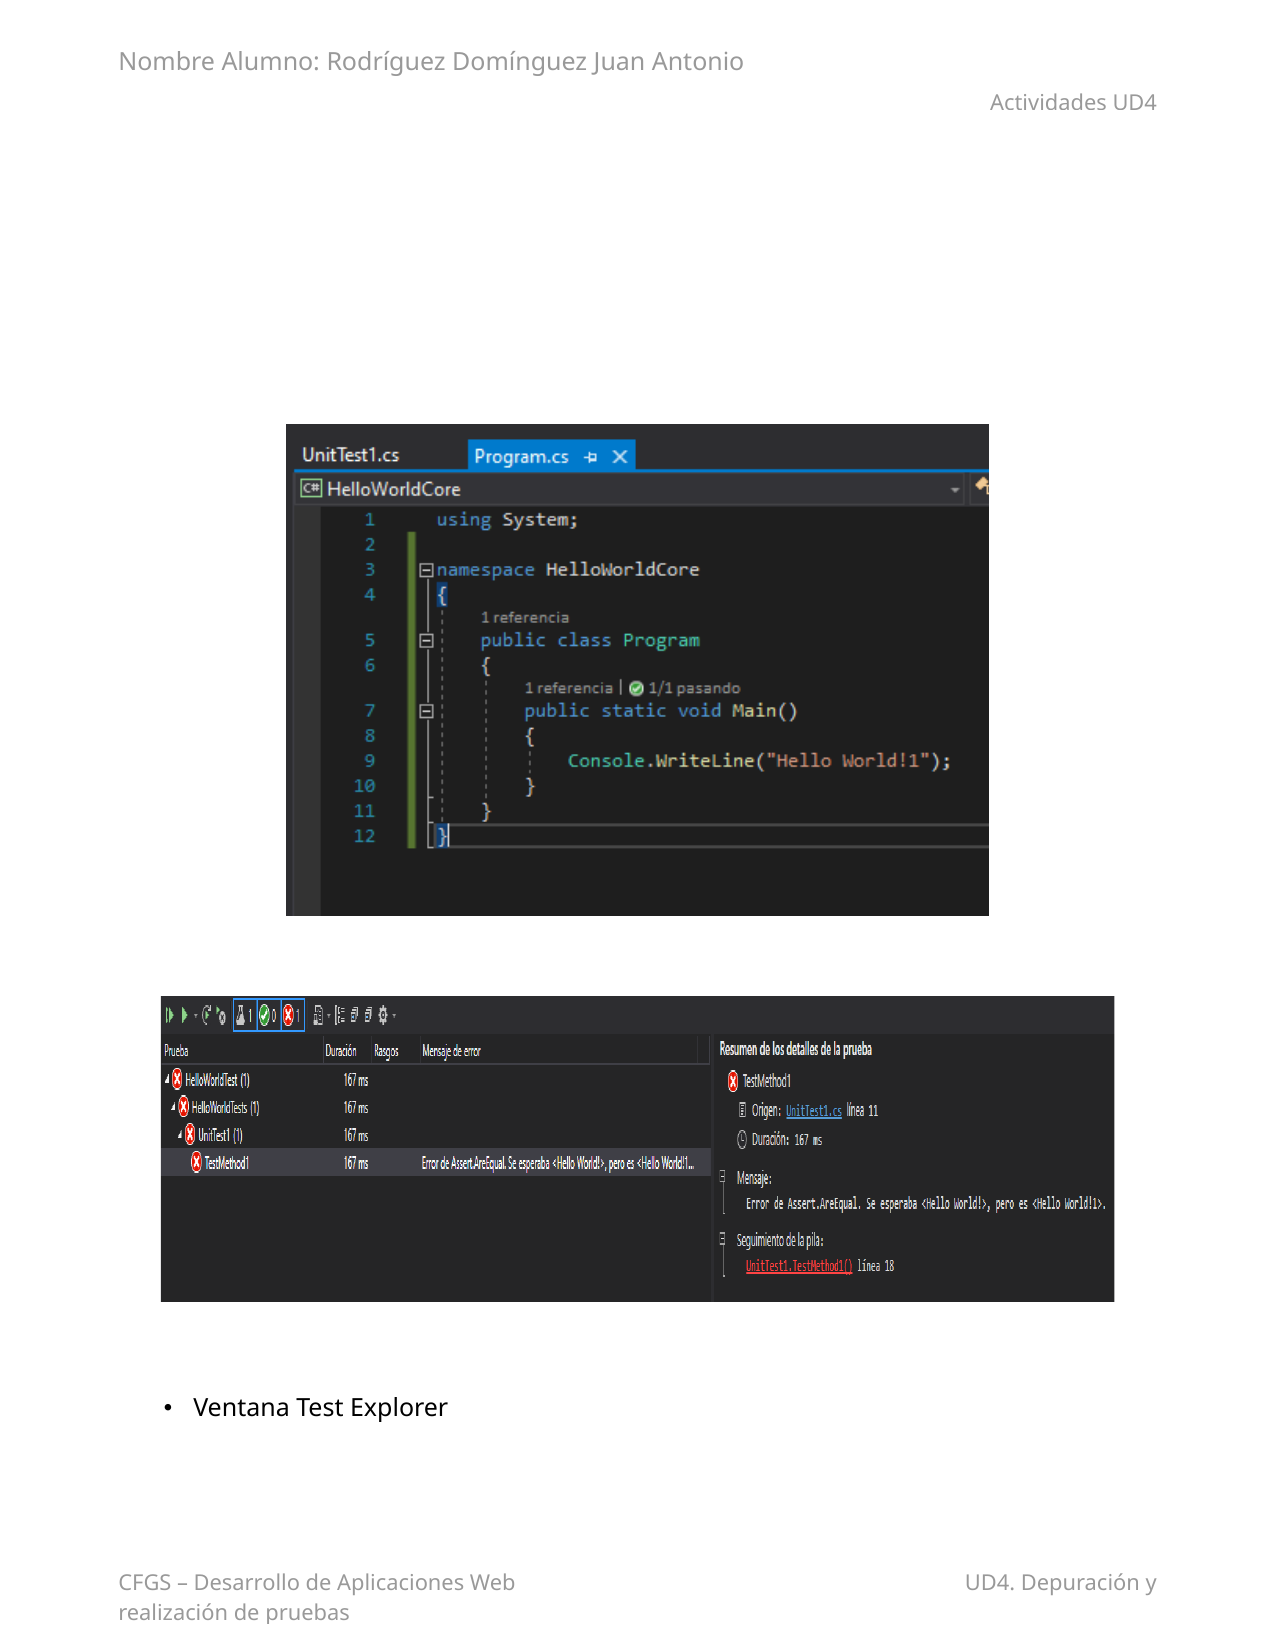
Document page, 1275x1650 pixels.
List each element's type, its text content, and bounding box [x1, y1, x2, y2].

picture [286, 424, 989, 916]
picture [160, 996, 1115, 1302]
list Ventana Test Explorer [164, 1390, 1157, 1424]
